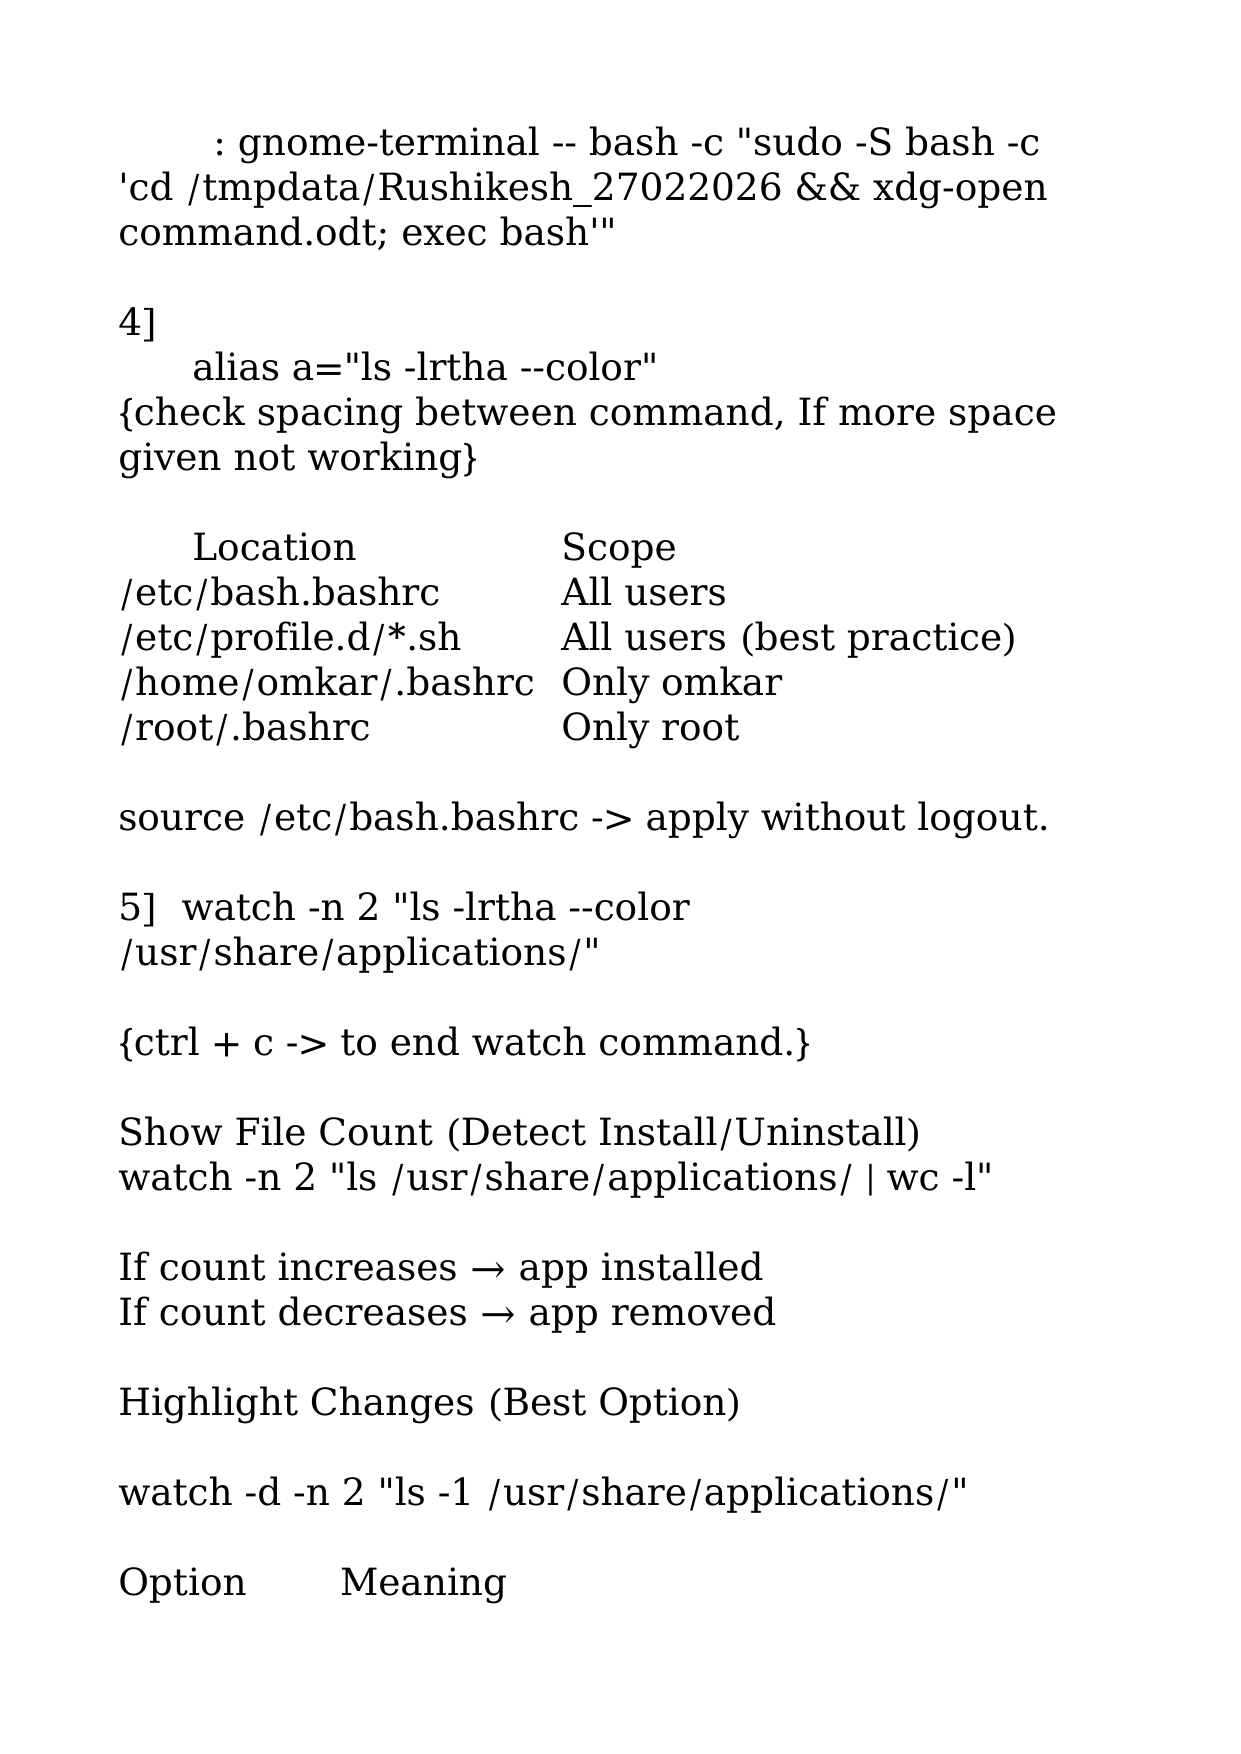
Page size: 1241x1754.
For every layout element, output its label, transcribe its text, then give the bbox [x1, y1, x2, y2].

text alias a="ls -lrtha --color" [118, 343, 1122, 388]
text /home/omkar/.bashrc Only omkar [118, 658, 1122, 703]
text If count increases → app installed [118, 1243, 1122, 1288]
text Location Scope [118, 523, 1122, 568]
text /root/.bashrc Only root [118, 703, 1122, 748]
text : gnome-terminal -- bash -c "sudo -S bash -c 'cd /tmpdata/Rushikesh_27022026 && xdg-open command.odt; exec bash'" [118, 118, 1122, 253]
text 5] watch -n 2 "ls -lrtha --color /usr/share/applications/" [118, 883, 1122, 973]
text watch -n 2 "ls /usr/share/applications/ | wc -l" [118, 1153, 1122, 1198]
text If count decreases → app removed [118, 1288, 1122, 1333]
text {check spacing between command, If more space given not working} [118, 388, 1122, 478]
text Highlight Changes (Best Option) [118, 1378, 1122, 1423]
text /etc/profile.d/*.sh All users (best practice) [118, 613, 1122, 658]
text 4] [118, 298, 1122, 343]
text /etc/bash.bashrc All users [118, 568, 1122, 613]
text Show File Count (Detect Install/Uninstall) [118, 1108, 1122, 1153]
text source /etc/bash.bashrc -> apply without logout. [118, 793, 1122, 838]
text Option Meaning [118, 1558, 1122, 1603]
text watch -d -n 2 "ls -1 /usr/share/applications/" [118, 1468, 1122, 1513]
text {ctrl + c -> to end watch command.} [118, 1018, 1122, 1063]
